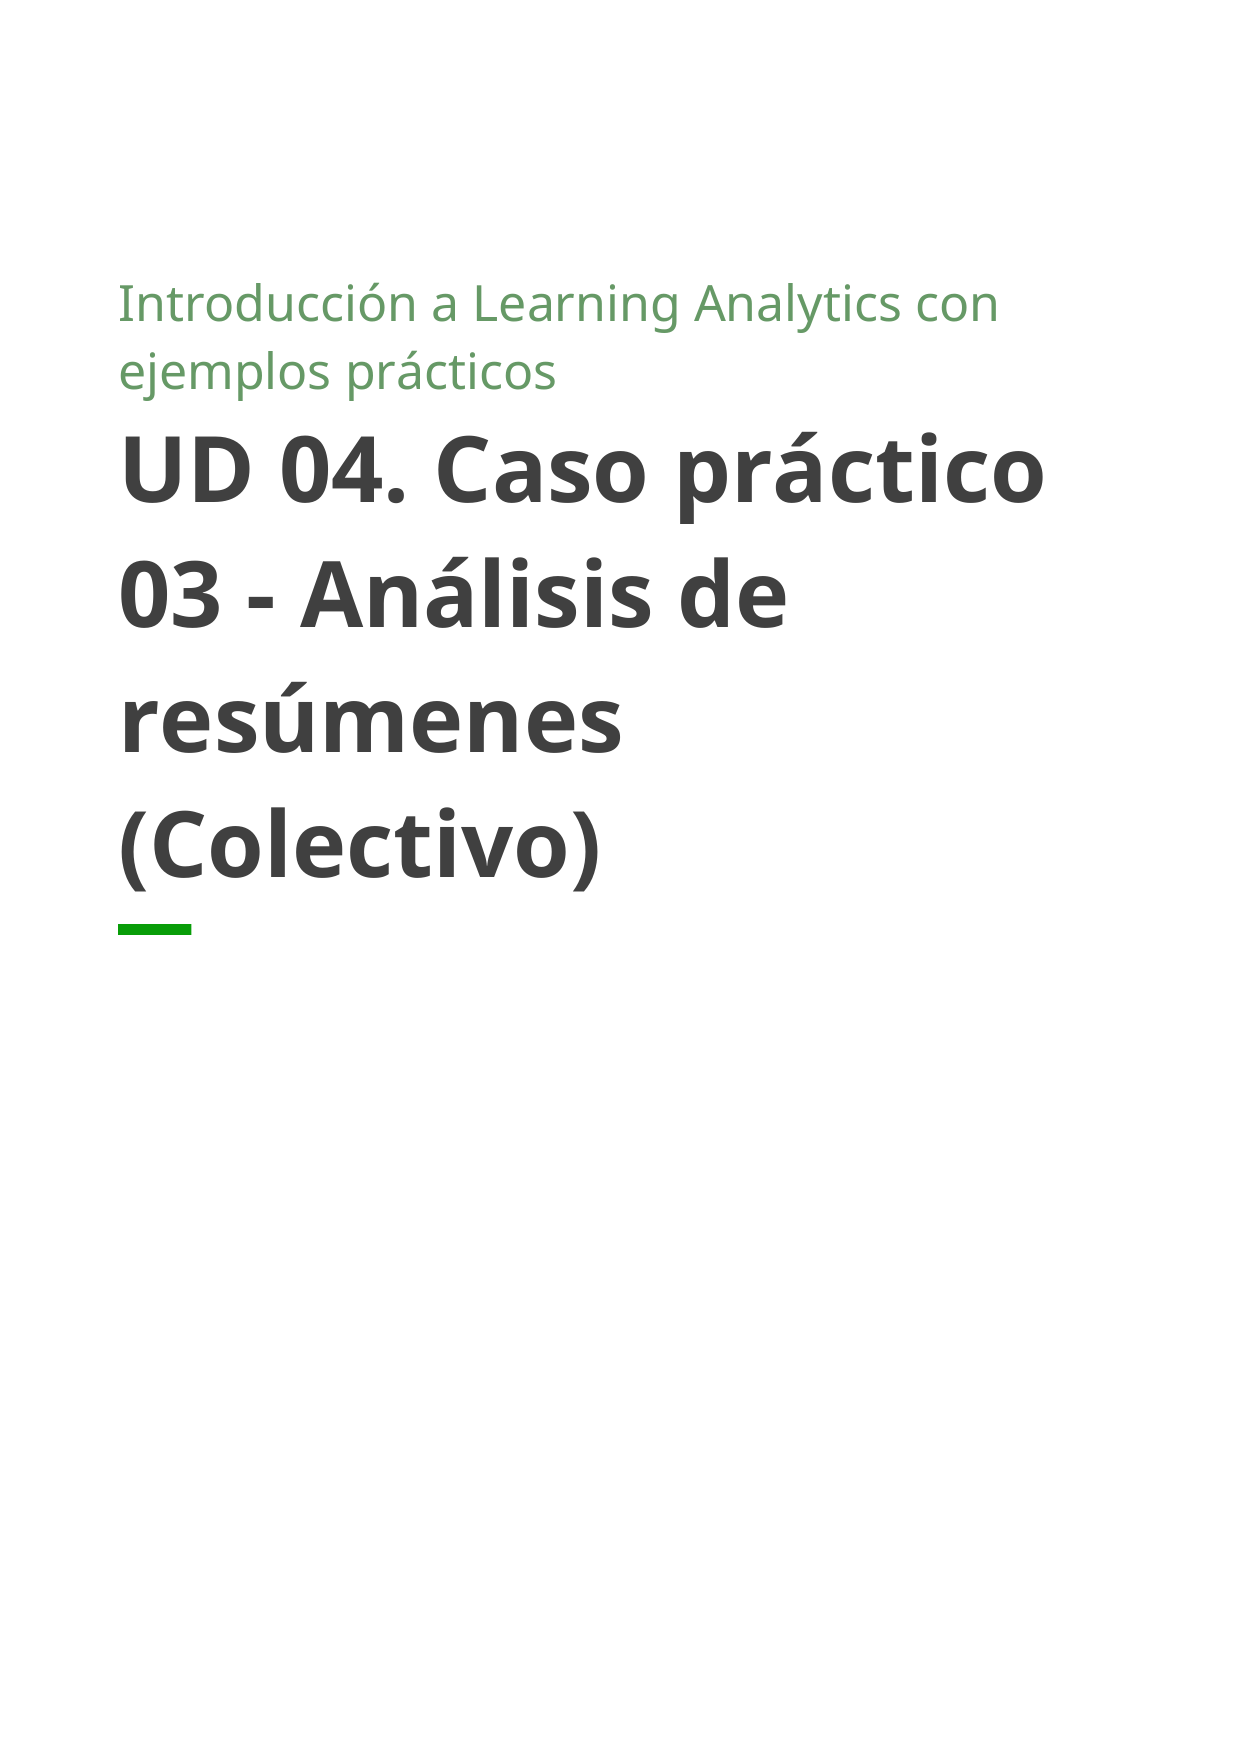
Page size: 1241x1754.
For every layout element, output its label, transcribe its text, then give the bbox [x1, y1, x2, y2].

title Introducción a Learning Analytics con ejemplos prácticos UD 04. Caso práctico 03 - Análisis de resúmenes (Colectivo) [118, 268, 1122, 904]
picture [118, 924, 192, 935]
